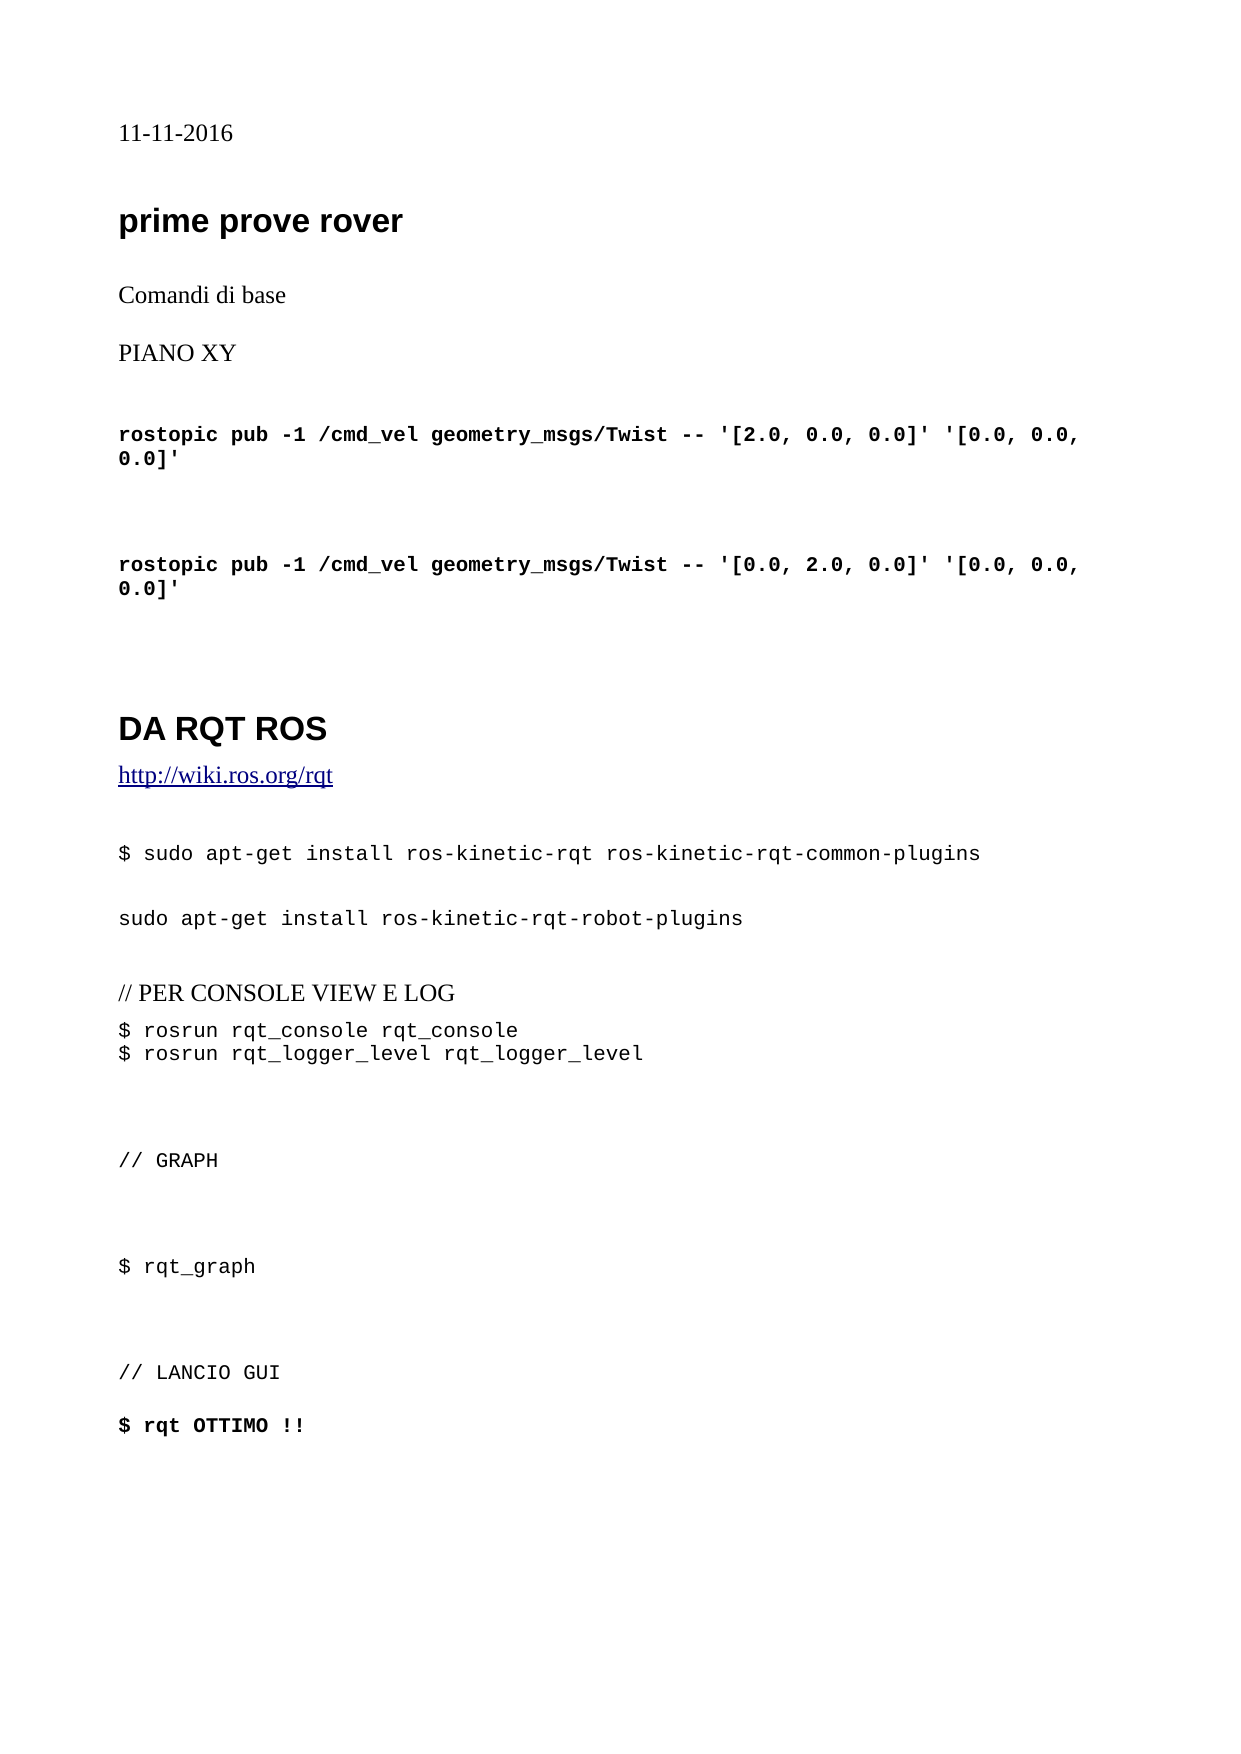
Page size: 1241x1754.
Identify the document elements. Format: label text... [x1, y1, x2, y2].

text $ rqt_graph [118, 1256, 1122, 1279]
subtitle prime prove rover [118, 201, 1122, 239]
text $ sudo apt-get install ros-kinetic-rqt ros-kinetic-rqt-common-plugins [118, 843, 1122, 866]
text $ rqt OTTIMO !! [118, 1415, 1122, 1439]
text Comandi di base [118, 281, 1122, 309]
text $ rosrun rqt_logger_level rqt_logger_level [118, 1043, 1122, 1067]
text 11-11-2016 [118, 118, 1122, 147]
text http://wiki.ros.org/rqt [118, 760, 1122, 789]
text PIANO XY [118, 338, 1122, 367]
text $ rosrun rqt_console rqt_console [118, 1020, 1122, 1043]
text // PER CONSOLE VIEW E LOG [118, 978, 1122, 1007]
text // GRAPH [118, 1150, 1122, 1173]
text sudo apt-get install ros-kinetic-rqt-robot-plugins [118, 908, 1122, 931]
text rostopic pub -1 /cmd_vel geometry_msgs/Twist -- '[2.0, 0.0, 0.0]' '[0.0, 0.0, 0.0]' [118, 424, 1122, 472]
text // LANCIO GUI [118, 1362, 1122, 1386]
subtitle DA RQT ROS [118, 709, 1122, 748]
text rostopic pub -1 /cmd_vel geometry_msgs/Twist -- '[0.0, 2.0, 0.0]' '[0.0, 0.0, 0.0]' [118, 554, 1122, 601]
